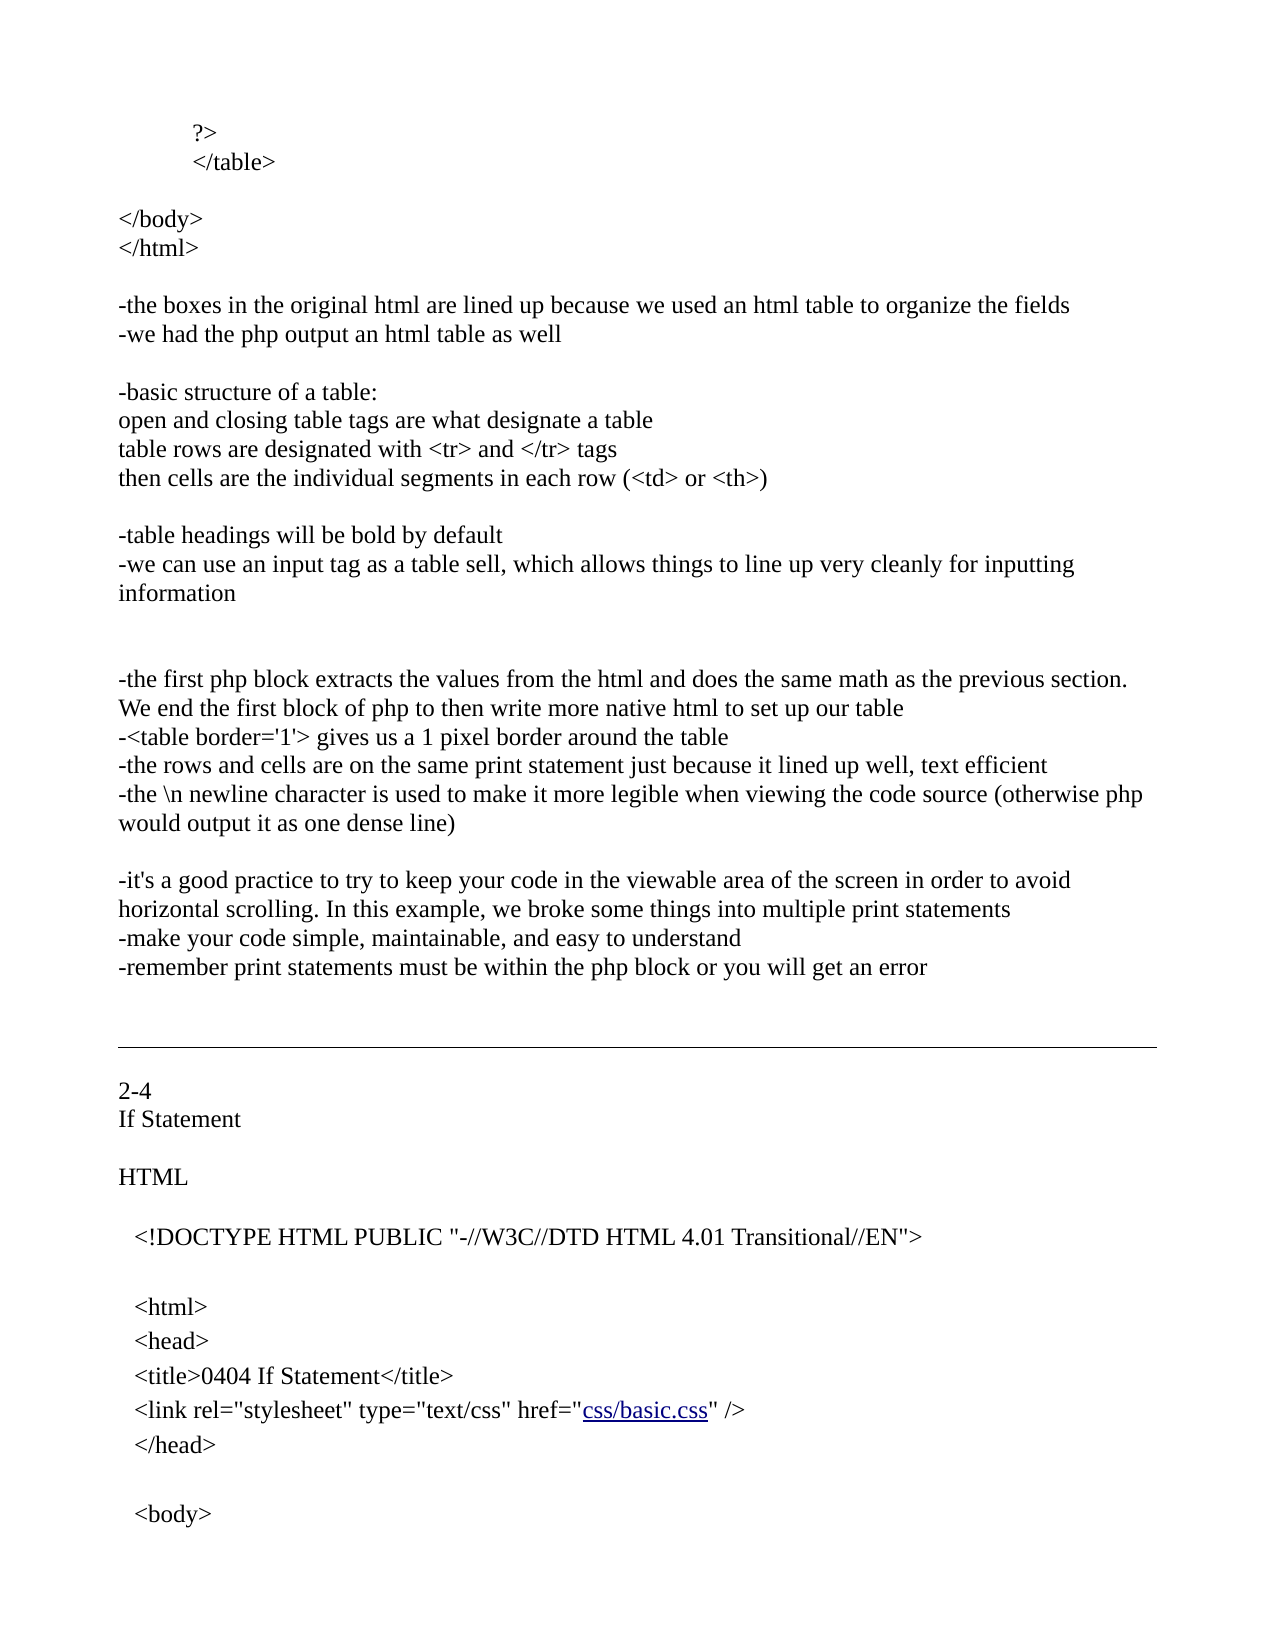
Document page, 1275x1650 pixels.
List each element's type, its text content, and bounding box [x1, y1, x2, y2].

text ?> [118, 118, 1157, 147]
text -table headings will be bold by default [118, 521, 1157, 549]
text -the boxes in the original html are lined up because we used an html table to organize the fields [118, 291, 1157, 319]
table_cell [131, 1462, 928, 1496]
text -the rows and cells are on the same print statement just because it lined up well, text efficient [118, 751, 1157, 779]
text -the \n newline character is used to make it more legible when viewing the code source (otherwise php would output it as one dense line) [118, 779, 1157, 837]
table_cell [131, 1254, 928, 1289]
table_cell [118, 1427, 131, 1462]
table_header <!DOCTYPE HTML PUBLIC "-//W3C//DTD HTML 4.01 Transitional//EN"> [131, 1220, 928, 1254]
table_cell <link rel="stylesheet" type="text/css" href="css/basic.css" /> [131, 1393, 928, 1427]
text </html> [118, 233, 1157, 262]
text </table> [118, 147, 1157, 176]
text table rows are designated with <tr> and </tr> tags [118, 434, 1157, 463]
text -the first php block extracts the values from the html and does the same math as the previous section. We end the first block of php to then write more native html to set up our table [118, 664, 1157, 722]
table_cell [118, 1393, 131, 1427]
table_cell </head> [131, 1427, 928, 1462]
text then cells are the individual segments in each row (<td> or <th>) [118, 463, 1157, 492]
text 2-4 [118, 1076, 1157, 1104]
text HTML [118, 1162, 1157, 1191]
table_cell [118, 1323, 131, 1358]
table_cell [118, 1462, 131, 1496]
text -basic structure of a table: [118, 377, 1157, 406]
table_cell <title>0404 If Statement</title> [131, 1358, 928, 1392]
table_cell [118, 1496, 131, 1531]
table_cell <body> [131, 1496, 928, 1531]
table_cell [118, 1358, 131, 1392]
text -remember print statements must be within the php block or you will get an error [118, 952, 1157, 981]
text -we can use an input tag as a table sell, which allows things to line up very cleanly for inputting information [118, 549, 1157, 607]
text </body> [118, 204, 1157, 233]
table_cell <html> [131, 1289, 928, 1323]
text -we had the php output an html table as well [118, 319, 1157, 348]
text -<table border='1'> gives us a 1 pixel border around the table [118, 722, 1157, 751]
text open and closing table tags are what designate a table [118, 406, 1157, 434]
table_cell [118, 1289, 131, 1323]
text If Statement [118, 1104, 1157, 1133]
table_header [118, 1220, 131, 1254]
table_cell [118, 1254, 131, 1289]
table_cell <head> [131, 1323, 928, 1358]
text -it's a good practice to try to keep your code in the viewable area of the screen in order to avoid horizontal scrolling. In this example, we broke some things into multiple print statements [118, 866, 1157, 923]
text -make your code simple, maintainable, and easy to understand [118, 923, 1157, 952]
